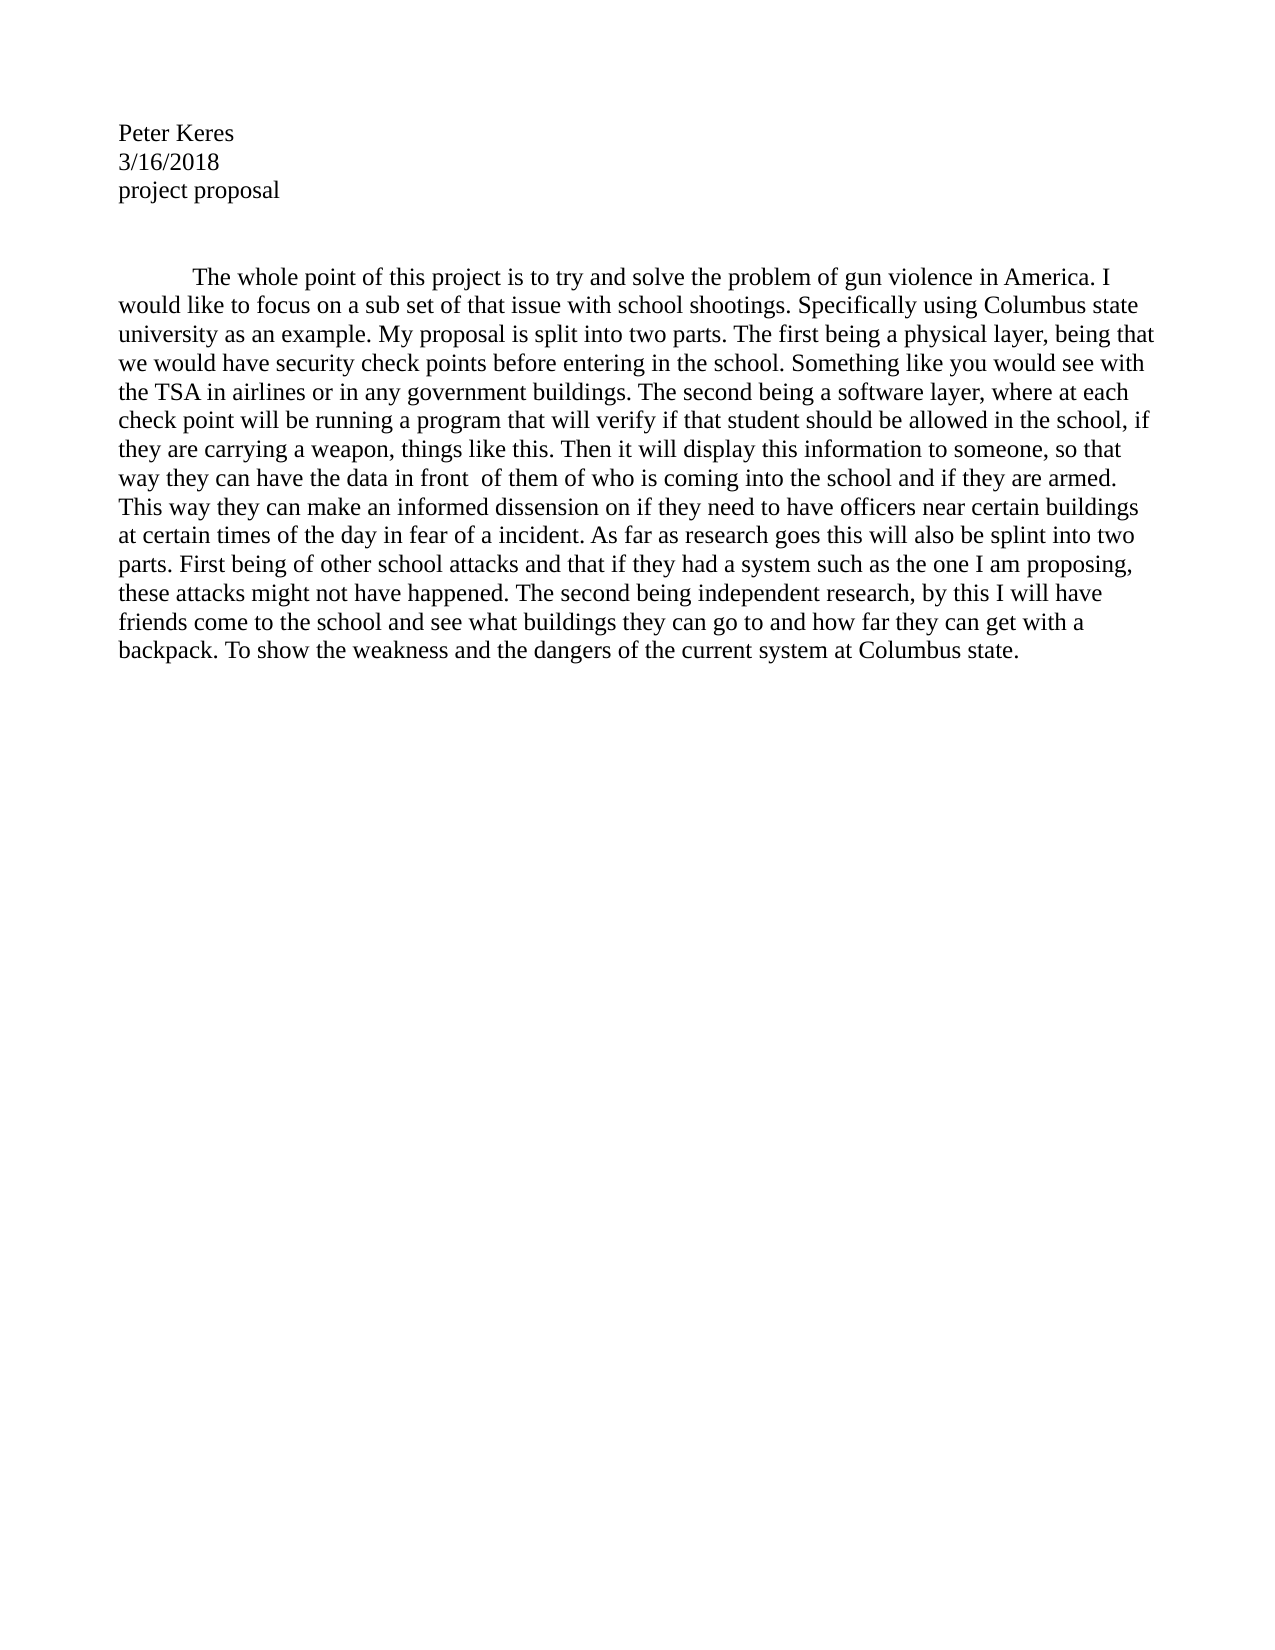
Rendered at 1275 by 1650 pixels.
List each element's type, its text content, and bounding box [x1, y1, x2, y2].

text The whole point of this project is to try and solve the problem of gun violence in America. I would like to focus on a sub set of that issue with school shootings. Specifically using Columbus state university as an example. My proposal is split into two parts. The first being a physical layer, being that we would have security check points before entering in the school. Something like you would see with the TSA in airlines or in any government buildings. The second being a software layer, where at each check point will be running a program that will verify if that student should be allowed in the school, if they are carrying a weapon, things like this. Then it will display this information to someone, so that way they can have the data in front of them of who is coming into the school and if they are armed. This way they can make an informed dissension on if they need to have officers near certain buildings at certain times of the day in fear of a incident. As far as research goes this will also be splint into two parts. First being of other school attacks and that if they had a system such as the one I am proposing, these attacks might not have happened. The second being independent research, by this I will have friends come to the school and see what buildings they can go to and how far they can get with a backpack. To show the weakness and the dangers of the current system at Columbus state. [118, 262, 1157, 664]
text Peter Keres [118, 118, 1157, 147]
text project proposal [118, 176, 1157, 204]
text 3/16/2018 [118, 147, 1157, 176]
